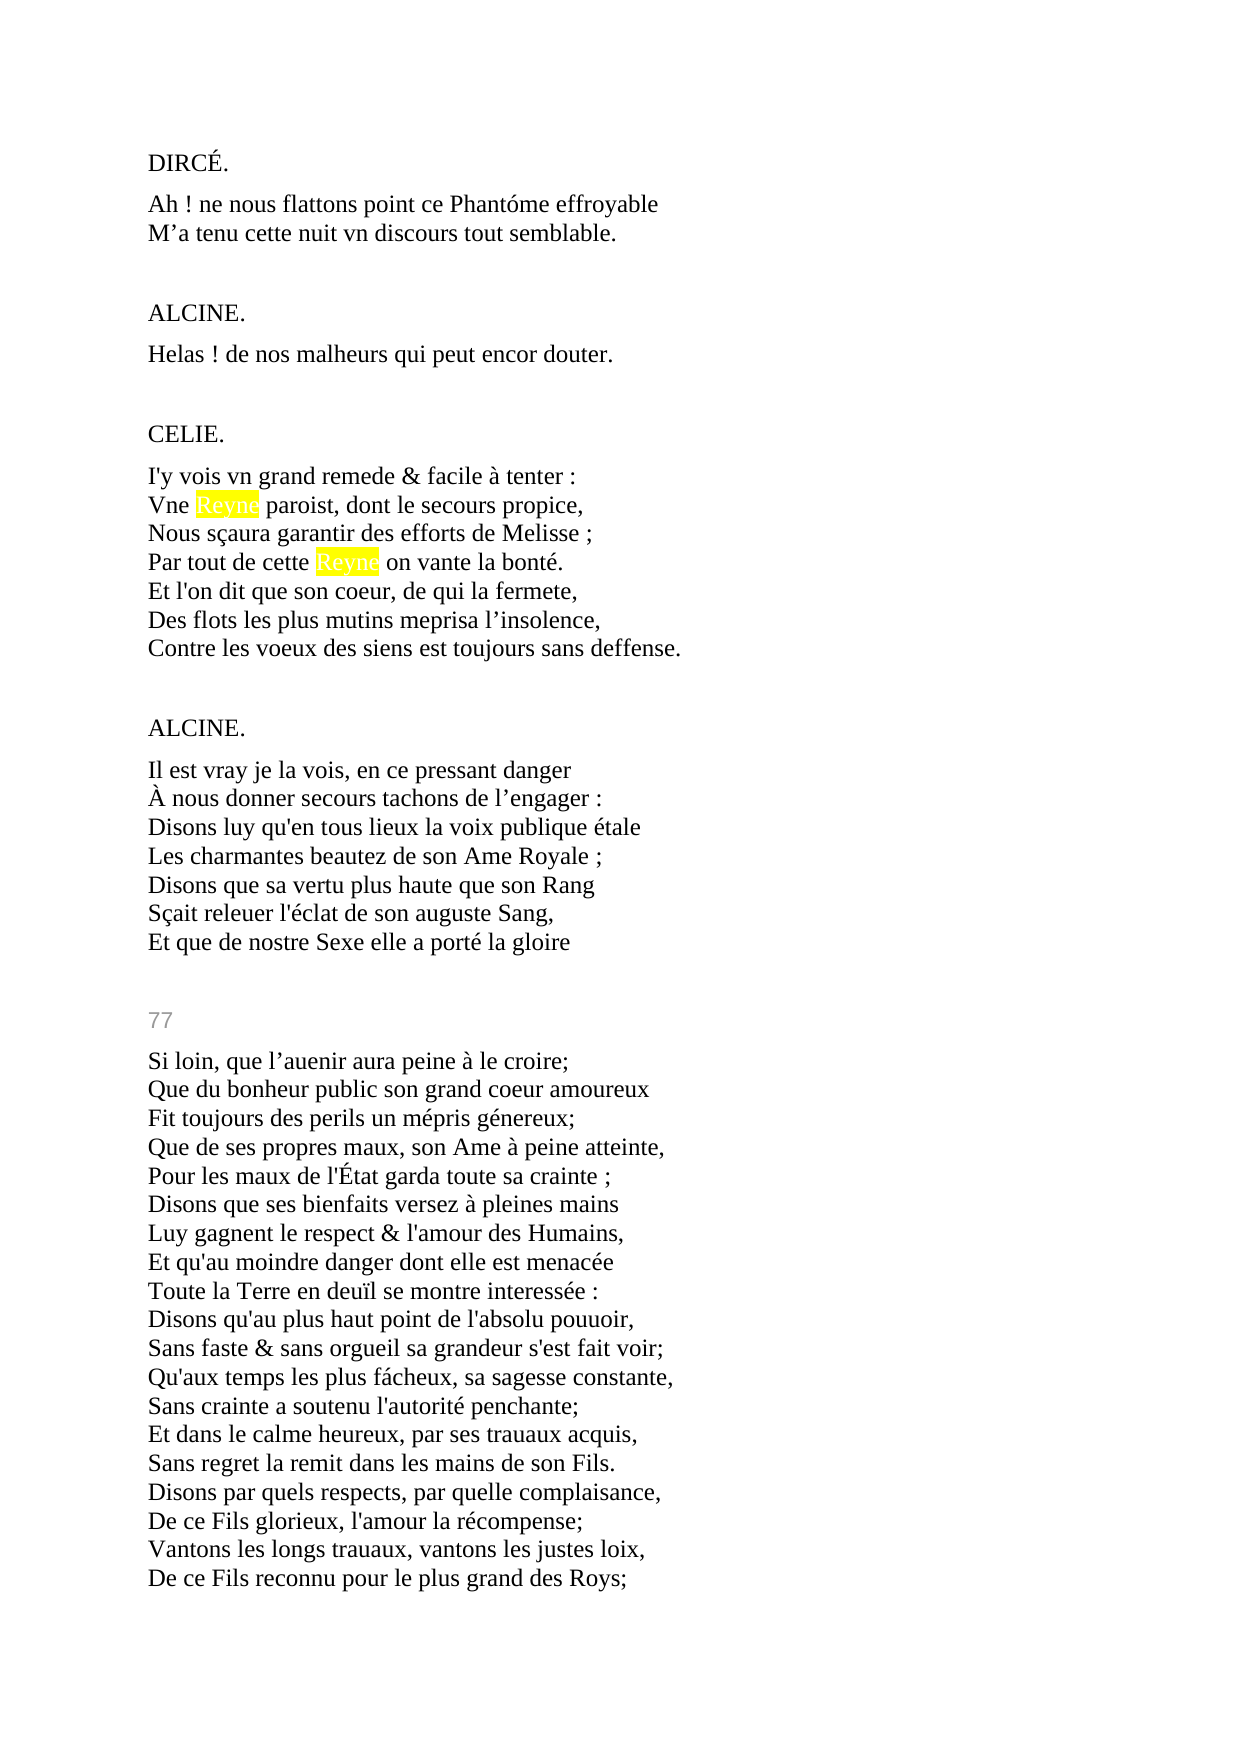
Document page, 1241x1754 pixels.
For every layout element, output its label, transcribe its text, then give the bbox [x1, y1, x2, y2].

text Et l'on dit que son coeur, de qui la fermete, [148, 576, 1093, 605]
text Et dans le calme heureux, par ses trauaux acquis, [148, 1419, 1093, 1448]
text Et qu'au moindre danger dont elle est menacée [148, 1247, 1093, 1276]
text Disons qu'au plus haut point de l'absolu pouuoir, [148, 1304, 1093, 1333]
text Sans crainte a soutenu l'autorité penchante; [148, 1391, 1093, 1419]
text Sçait releuer l'éclat de son auguste Sang, [148, 898, 1093, 927]
text Fit toujours des perils un mépris génereux; [148, 1103, 1093, 1132]
text Par tout de cette Reyne on vante la bonté. [379, 547, 1093, 576]
text Qu'aux temps les plus fácheux, sa sagesse constante, [148, 1362, 1093, 1391]
text Sans faste & sans orgueil sa grandeur s'est fait voir; [148, 1333, 1093, 1362]
text Disons que ses bienfaits versez à pleines mains [148, 1189, 1093, 1218]
text Que de ses propres maux, son Ame à peine atteinte, [148, 1132, 1093, 1161]
text I'y vois vn grand remede & facile à tenter : [148, 461, 1093, 490]
text Luy gagnent le respect & l'amour des Humains, [148, 1218, 1093, 1247]
text CELIE. [148, 419, 1093, 448]
text Que du bonheur public son grand coeur amoureux [148, 1074, 1093, 1103]
text Vantons les longs trauaux, vantons les justes loix, [148, 1534, 1093, 1563]
text Si loin, que l’auenir aura peine à le croire; [148, 1046, 1093, 1074]
text DIRCÉ. [148, 148, 1093, 176]
text Il est vray je la vois, en ce pressant danger [148, 755, 1093, 783]
text Et que de nostre Sexe elle a porté la gloire [148, 927, 1093, 956]
text 77 [173, 1007, 1093, 1033]
text Contre les voeux des siens est toujours sans deffense. [148, 633, 1093, 662]
text Les charmantes beautez de son Ame Royale ; [148, 841, 1093, 870]
text Disons par quels respects, par quelle complaisance, [148, 1477, 1093, 1506]
text Disons que sa vertu plus haute que son Rang [148, 870, 1093, 898]
text Nous sçaura garantir des efforts de Melisse ; [148, 518, 1093, 547]
text Par tout de cette Reyne on vante la bonté. [148, 547, 316, 576]
text De ce Fils glorieux, l'amour la récompense; [148, 1506, 1093, 1534]
text À nous donner secours tachons de l’engager : [148, 783, 1093, 812]
text Toute la Terre en deuïl se montre interessée : [148, 1276, 1093, 1304]
text Sans regret la remit dans les mains de son Fils. [148, 1448, 1093, 1477]
text Vne Reyne paroist, dont le secours propice, [259, 490, 1093, 518]
text Pour les maux de l'État garda toute sa crainte ; [148, 1161, 1093, 1189]
text Vne Reyne paroist, dont le secours propice, [148, 490, 196, 518]
text Ah ! ne nous flattons point ce Phantóme effroyable [148, 189, 1093, 218]
text Des flots les plus mutins meprisa l’insolence, [148, 605, 1093, 633]
text ALCINE. [148, 298, 1093, 326]
text Helas ! de nos malheurs qui peut encor douter. [148, 339, 1093, 368]
text De ce Fils reconnu pour le plus grand des Roys; [148, 1563, 1093, 1592]
text Disons luy qu'en tous lieux la voix publique étale [148, 812, 1093, 841]
text M’a tenu cette nuit vn discours tout semblable. [148, 218, 1093, 247]
text ALCINE. [148, 713, 1093, 742]
